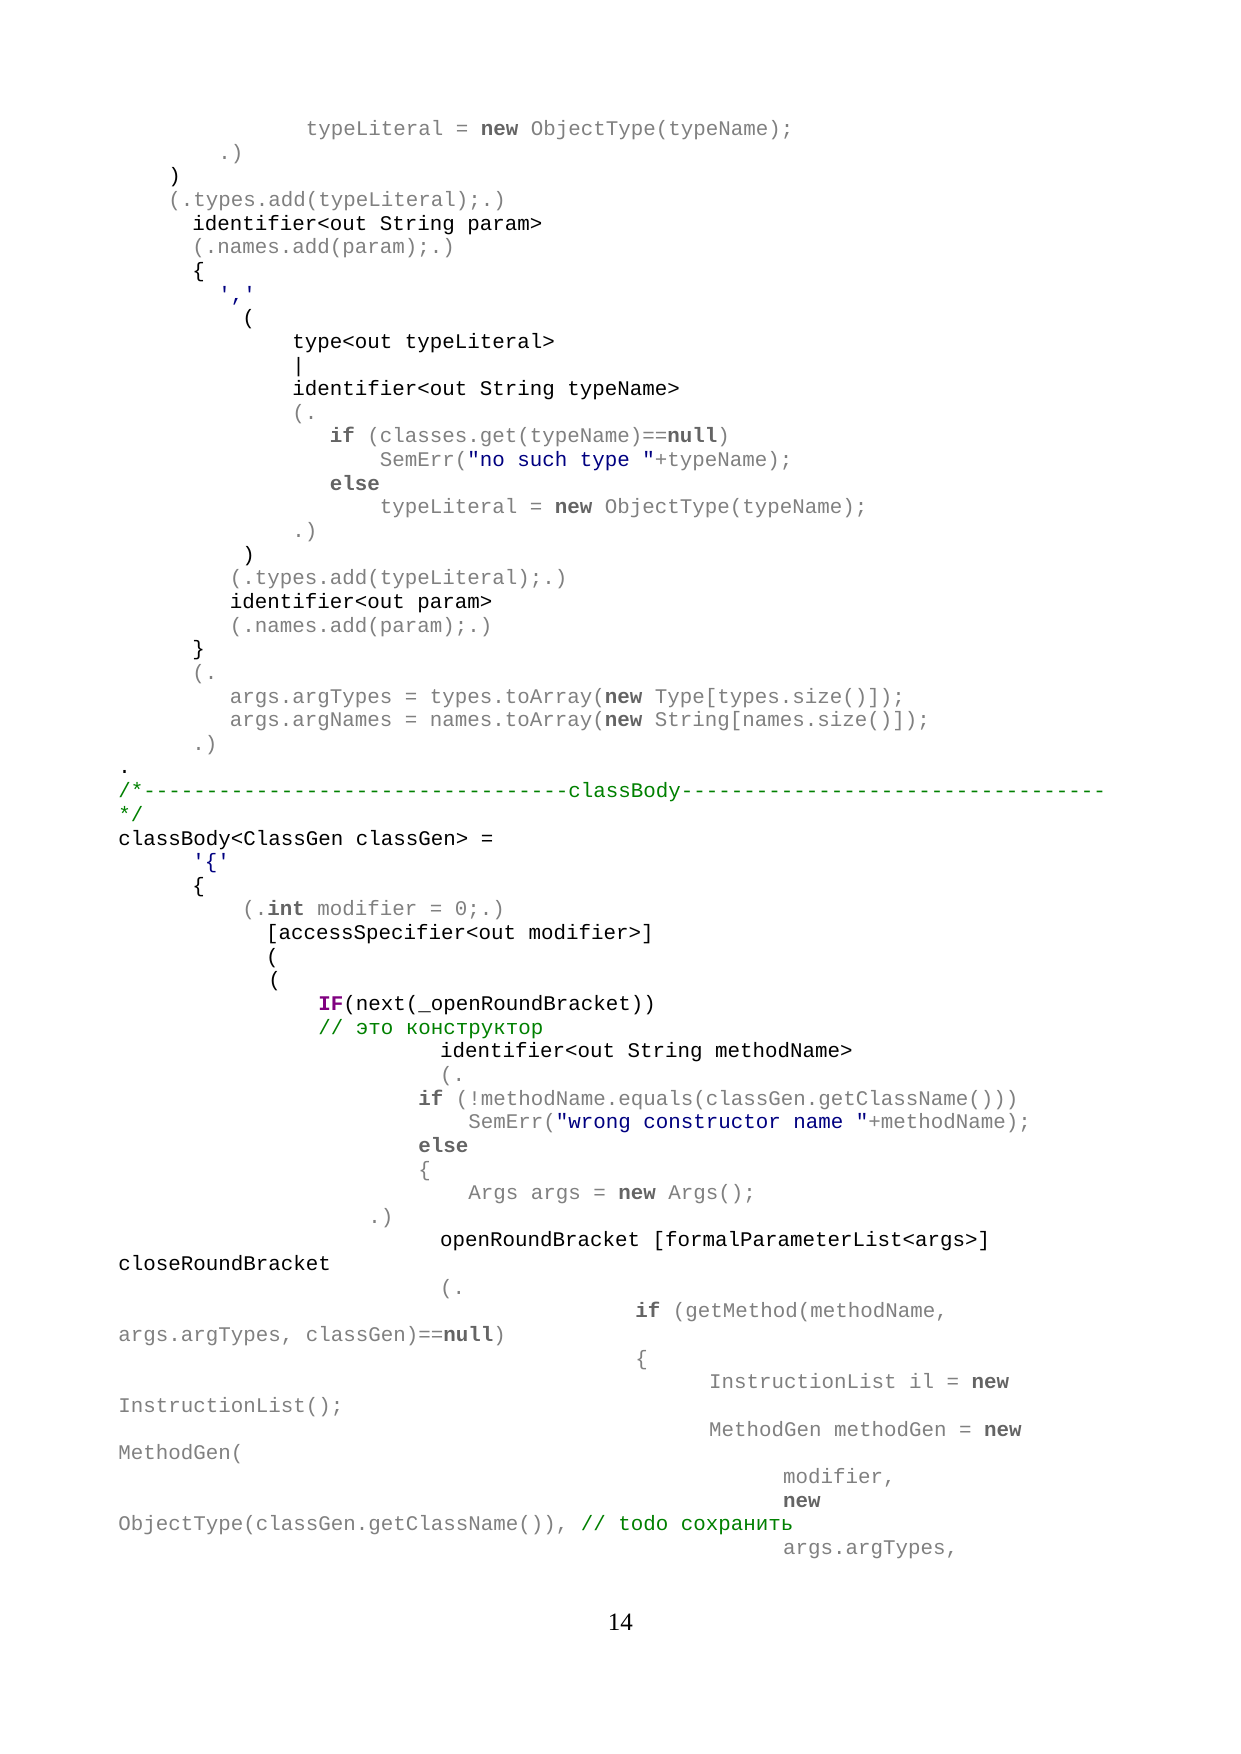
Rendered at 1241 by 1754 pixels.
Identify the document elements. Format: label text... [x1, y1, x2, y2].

text . [118, 757, 1122, 780]
text (. [118, 402, 1122, 426]
text .) [118, 142, 1122, 165]
text ) [118, 165, 1122, 189]
text args.argTypes, [118, 1537, 1122, 1561]
text if (getMethod(methodName, args.argTypes, classGen)==null) [118, 1300, 1122, 1348]
text ( [118, 307, 1122, 331]
text (. [118, 1064, 1122, 1088]
text (.names.add(param);.) [118, 615, 1122, 638]
text typeLiteral = new ObjectType(typeName); [118, 496, 1122, 520]
text '{' [118, 851, 1122, 875]
text { [118, 260, 1122, 284]
text { [118, 1158, 1122, 1182]
text SemErr("no such type "+typeName); [118, 449, 1122, 473]
text else [118, 473, 1122, 496]
text Args args = new Args(); [118, 1182, 1122, 1206]
text identifier<out String typeName> [118, 378, 1122, 402]
text // это конструктор [118, 1017, 1122, 1040]
text type<out typeLiteral> [118, 331, 1122, 354]
text ',' [118, 284, 1122, 307]
text IF(next(_openRoundBracket)) [118, 993, 1122, 1017]
text (.types.add(typeLiteral);.) [118, 567, 1122, 591]
text args.argTypes = types.toArray(new Type[types.size()]); [118, 686, 1122, 709]
text (.int modifier = 0;.) [118, 898, 1122, 922]
text { [118, 875, 1122, 898]
text SemErr("wrong constructor name "+methodName); [118, 1111, 1122, 1135]
text if (classes.get(typeName)==null) [118, 426, 1122, 449]
text if (!methodName.equals(classGen.getClassName())) [118, 1088, 1122, 1111]
text args.argNames = names.toArray(new String[names.size()]); [118, 709, 1122, 733]
text { [118, 1348, 1122, 1371]
text .) [118, 520, 1122, 544]
text classBody<ClassGen classGen> = [118, 827, 1122, 851]
text /*----------------------------------classBody----------------------------------*/ [118, 780, 1122, 827]
text (.names.add(param);.) [118, 236, 1122, 260]
text typeLiteral = new ObjectType(typeName); [118, 118, 1122, 142]
text identifier<out String methodName> [118, 1040, 1122, 1064]
text .) [118, 733, 1122, 757]
text [accessSpecifier<out modifier>] [118, 922, 1122, 946]
text identifier<out param> [118, 591, 1122, 615]
text | [118, 354, 1122, 378]
text (. [118, 662, 1122, 686]
text (. [118, 1277, 1122, 1300]
text openRoundBracket [formalParameterList<args>] closeRoundBracket [118, 1229, 1122, 1277]
text ( [118, 969, 1122, 993]
text identifier<out String param> [118, 213, 1122, 236]
text InstructionList il = new InstructionList(); [118, 1371, 1122, 1419]
text } [118, 638, 1122, 662]
text .) [118, 1206, 1122, 1229]
text ) [118, 544, 1122, 567]
text modifier, [118, 1466, 1122, 1489]
text (.types.add(typeLiteral);.) [118, 189, 1122, 213]
text else [118, 1135, 1122, 1158]
text ( [118, 946, 1122, 969]
text MethodGen methodGen = new MethodGen( [118, 1419, 1122, 1466]
text new ObjectType(classGen.getClassName()), // todo сохранить [118, 1489, 1122, 1537]
